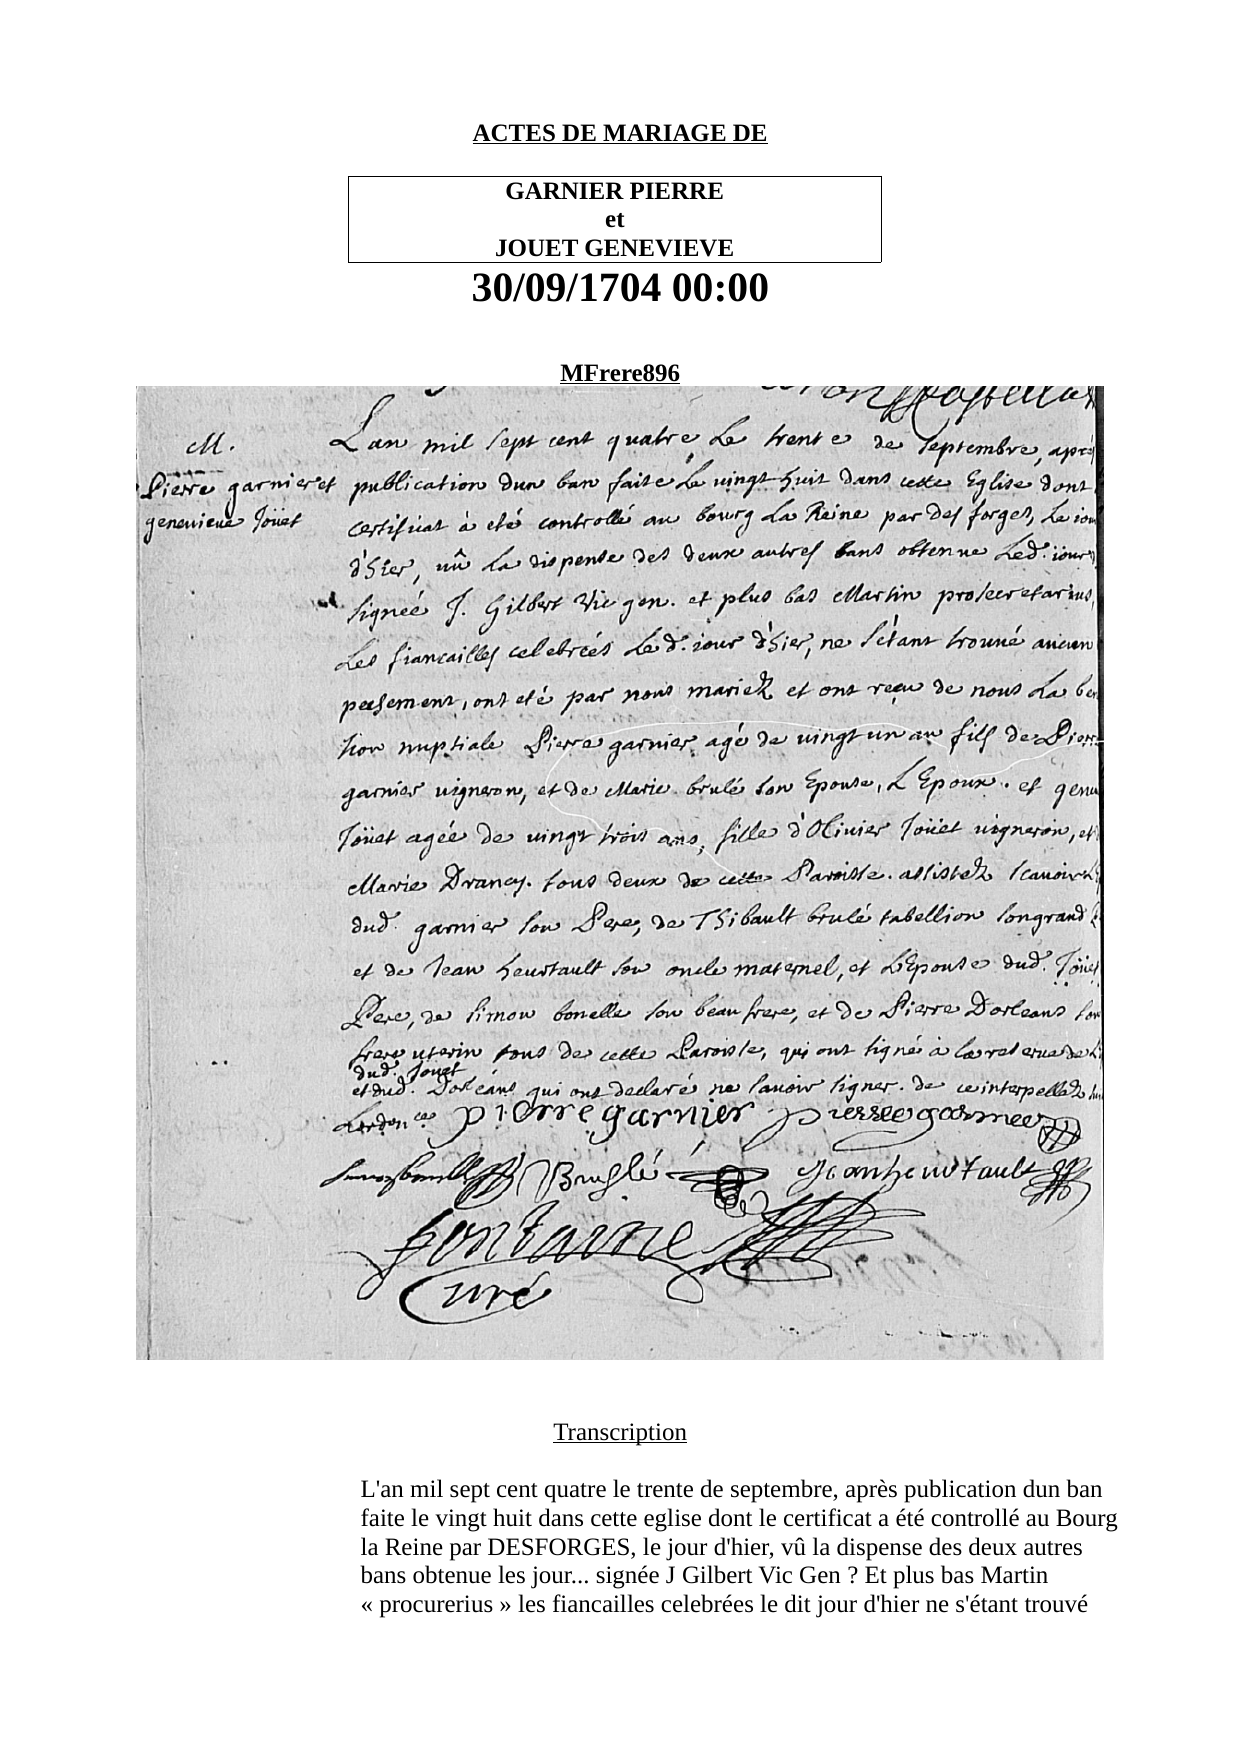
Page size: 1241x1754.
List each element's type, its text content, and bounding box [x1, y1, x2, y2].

text GARNIER PIERRE [349, 177, 881, 204]
text JOUET GENEVIEVE [349, 233, 881, 262]
text et [349, 204, 881, 233]
text ACTES DE MARIAGE DE [118, 118, 1122, 147]
picture [136, 386, 1104, 1360]
text L'an mil sept cent quatre le trente de septembre, après publication dun ban faite le vingt huit dans cette eglise dont le certificat a été controllé au Bourg la Reine par DESFORGES, le jour d'hier, vû la dispense des deux autres bans obtenue les jour... signée J Gilbert Vic Gen ? Et plus bas Martin « procurerius » les fiancailles celebrées le dit jour d'hier ne s'étant trouvé [360, 1474, 1122, 1618]
text Transcription [118, 1417, 1122, 1445]
text 30/09/1704 00:00 [118, 262, 1122, 310]
text MFrere896 [118, 358, 1122, 387]
